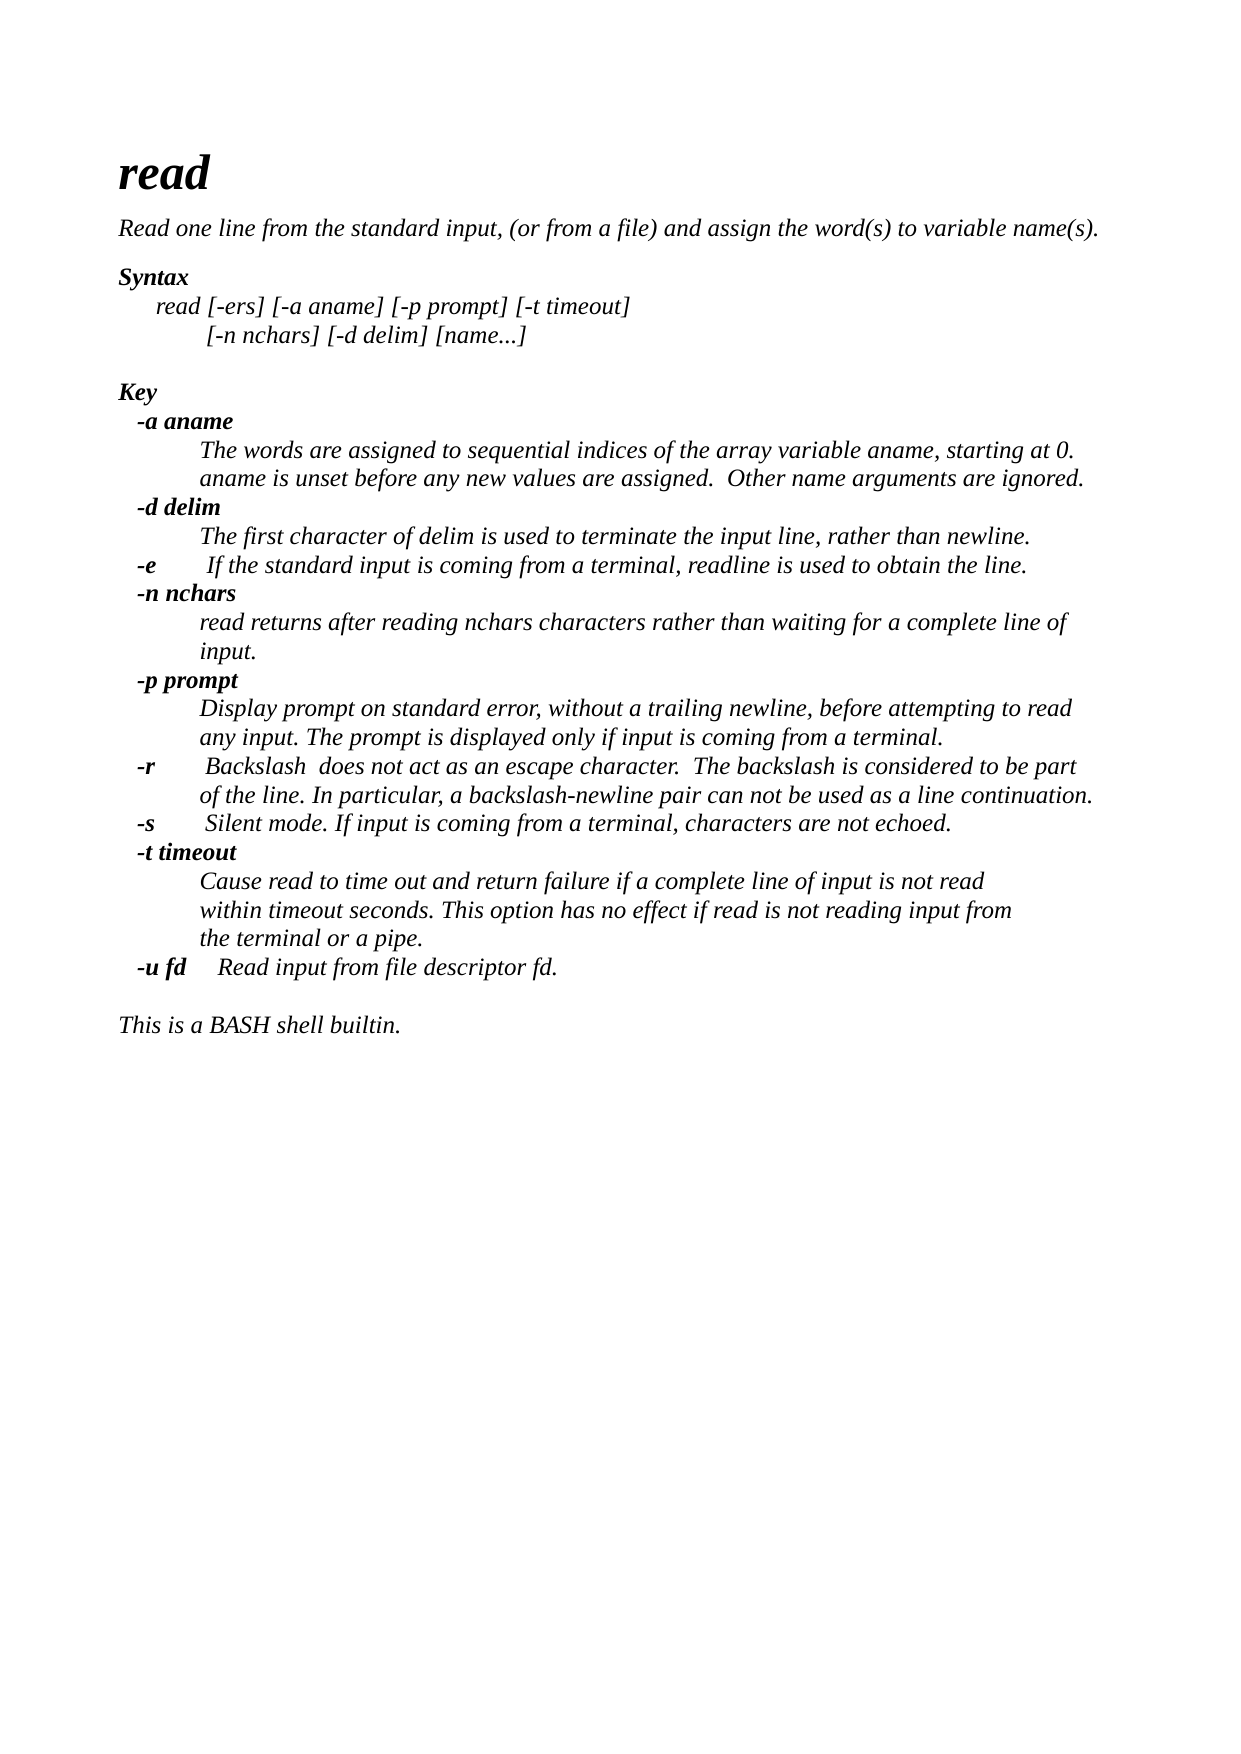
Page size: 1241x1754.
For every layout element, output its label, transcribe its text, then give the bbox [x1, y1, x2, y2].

text Read one line from the standard input, (or from a file) and assign the word(s) to variable name(s). [118, 213, 1122, 242]
text -s Silent mode. If input is coming from a terminal, characters are not echoed. [118, 808, 1122, 837]
text the terminal or a pipe. [118, 923, 1122, 952]
text within timeout seconds. This option has no effect if read is not reading input from [118, 895, 1122, 923]
text aname is unset before any new values are assigned. Other name arguments are ignored. [118, 463, 1122, 492]
text read returns after reading nchars characters rather than waiting for a complete line of [118, 607, 1122, 636]
text -a aname [118, 406, 1122, 435]
text -r Backslash does not act as an escape character. The backslash is considered to be part [118, 751, 1122, 780]
text any input. The prompt is displayed only if input is coming from a terminal. [118, 722, 1122, 751]
text Cause read to time out and return failure if a complete line of input is not read [118, 866, 1122, 895]
text The words are assigned to sequential indices of the array variable aname, starting at 0. [118, 435, 1122, 463]
text This is a BASH shell builtin. [118, 1010, 1122, 1039]
text input. [118, 636, 1122, 665]
text Syntax [118, 262, 1122, 291]
text -u fd Read input from file descriptor fd. [118, 952, 1122, 981]
text -e If the standard input is coming from a terminal, readline is used to obtain the line. [118, 550, 1122, 578]
text -t timeout [118, 837, 1122, 866]
text of the line. In particular, a backslash-newline pair can not be used as a line continuation. [118, 780, 1122, 808]
text Display prompt on standard error, without a trailing newline, before attempting to read [118, 693, 1122, 722]
text -p prompt [118, 665, 1122, 693]
text read [-ers] [-a aname] [-p prompt] [-t timeout] [118, 291, 1122, 320]
text -d delim [118, 492, 1122, 521]
text [-n nchars] [-d delim] [name...] [118, 320, 1122, 348]
text -n nchars [118, 578, 1122, 607]
text The first character of delim is used to terminate the input line, rather than newline. [118, 521, 1122, 550]
subtitle read [118, 143, 1122, 201]
text Key [118, 377, 1122, 406]
